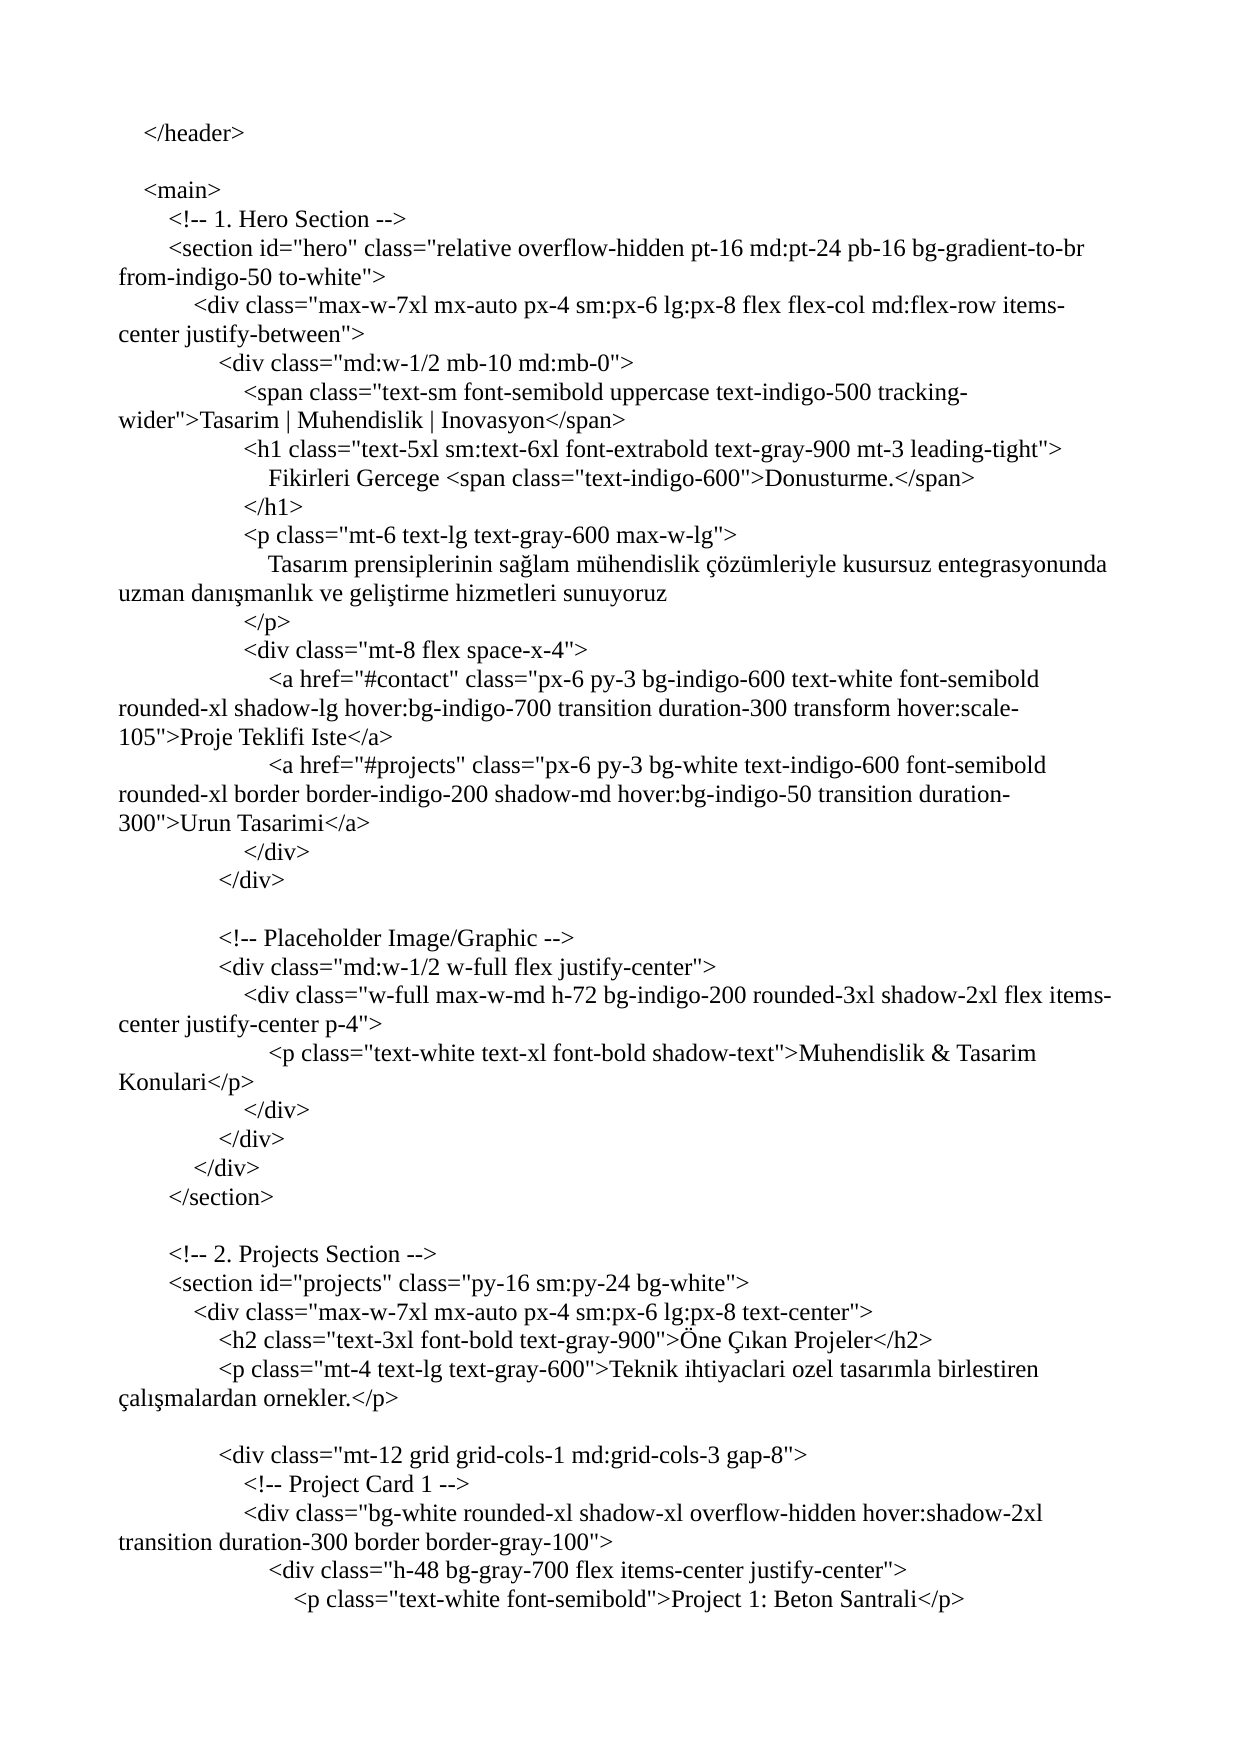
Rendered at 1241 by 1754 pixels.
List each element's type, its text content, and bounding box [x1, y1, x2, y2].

text </p> [118, 607, 1122, 636]
text <div class="max-w-7xl mx-auto px-4 sm:px-6 lg:px-8 text-center"> [118, 1297, 1122, 1326]
text <main> [118, 176, 1122, 204]
text <div class="h-48 bg-gray-700 flex items-center justify-center"> [118, 1556, 1122, 1584]
text <a href="#projects" class="px-6 py-3 bg-white text-indigo-600 font-semibold rounded-xl border border-indigo-200 shadow-md hover:bg-indigo-50 transition duration-300">Urun Tasarimi</a> [118, 751, 1122, 837]
text <!-- Placeholder Image/Graphic --> [118, 923, 1122, 952]
text <!-- Project Card 1 --> [118, 1469, 1122, 1498]
text </section> [118, 1182, 1122, 1211]
text <h1 class="text-5xl sm:text-6xl font-extrabold text-gray-900 mt-3 leading-tight"> [118, 434, 1122, 463]
text <section id="hero" class="relative overflow-hidden pt-16 md:pt-24 pb-16 bg-gradient-to-br from-indigo-50 to-white"> [118, 233, 1122, 291]
text </div> [118, 866, 1122, 894]
text </div> [118, 1096, 1122, 1124]
text <div class="max-w-7xl mx-auto px-4 sm:px-6 lg:px-8 flex flex-col md:flex-row items-center justify-between"> [118, 291, 1122, 348]
text </div> [118, 837, 1122, 866]
text Fikirleri Gercege <span class="text-indigo-600">Donusturme.</span> [118, 463, 1122, 492]
text <div class="mt-12 grid grid-cols-1 md:grid-cols-3 gap-8"> [118, 1441, 1122, 1469]
text <p class="text-white text-xl font-bold shadow-text">Muhendislik & Tasarim Konulari</p> [118, 1038, 1122, 1096]
text <div class="md:w-1/2 mb-10 md:mb-0"> [118, 348, 1122, 377]
text <!-- 2. Projects Section --> [118, 1239, 1122, 1268]
text <p class="text-white font-semibold">Project 1: Beton Santrali</p> [118, 1584, 1122, 1613]
text <div class="w-full max-w-md h-72 bg-indigo-200 rounded-3xl shadow-2xl flex items-center justify-center p-4"> [118, 981, 1122, 1038]
text <!-- 1. Hero Section --> [118, 204, 1122, 233]
text </div> [118, 1153, 1122, 1182]
text </h1> [118, 492, 1122, 521]
text <p class="mt-4 text-lg text-gray-600">Teknik ihtiyaclari ozel tasarımla birlestiren çalışmalardan ornekler.</p> [118, 1354, 1122, 1412]
text <div class="md:w-1/2 w-full flex justify-center"> [118, 952, 1122, 981]
text <section id="projects" class="py-16 sm:py-24 bg-white"> [118, 1268, 1122, 1297]
text <a href="#contact" class="px-6 py-3 bg-indigo-600 text-white font-semibold rounded-xl shadow-lg hover:bg-indigo-700 transition duration-300 transform hover:scale-105">Proje Teklifi Iste</a> [118, 664, 1122, 751]
text Tasarım prensiplerinin sağlam mühendislik çözümleriyle kusursuz entegrasyonunda uzman danışmanlık ve geliştirme hizmetleri sunuyoruz [118, 549, 1122, 607]
text <div class="bg-white rounded-xl shadow-xl overflow-hidden hover:shadow-2xl transition duration-300 border border-gray-100"> [118, 1498, 1122, 1556]
text <p class="mt-6 text-lg text-gray-600 max-w-lg"> [118, 521, 1122, 549]
text </div> [118, 1124, 1122, 1153]
text <h2 class="text-3xl font-bold text-gray-900">Öne Çıkan Projeler</h2> [118, 1326, 1122, 1354]
text <div class="mt-8 flex space-x-4"> [118, 636, 1122, 664]
text </header> [118, 118, 1122, 147]
text <span class="text-sm font-semibold uppercase text-indigo-500 tracking-wider">Tasarim | Muhendislik | Inovasyon</span> [118, 377, 1122, 434]
